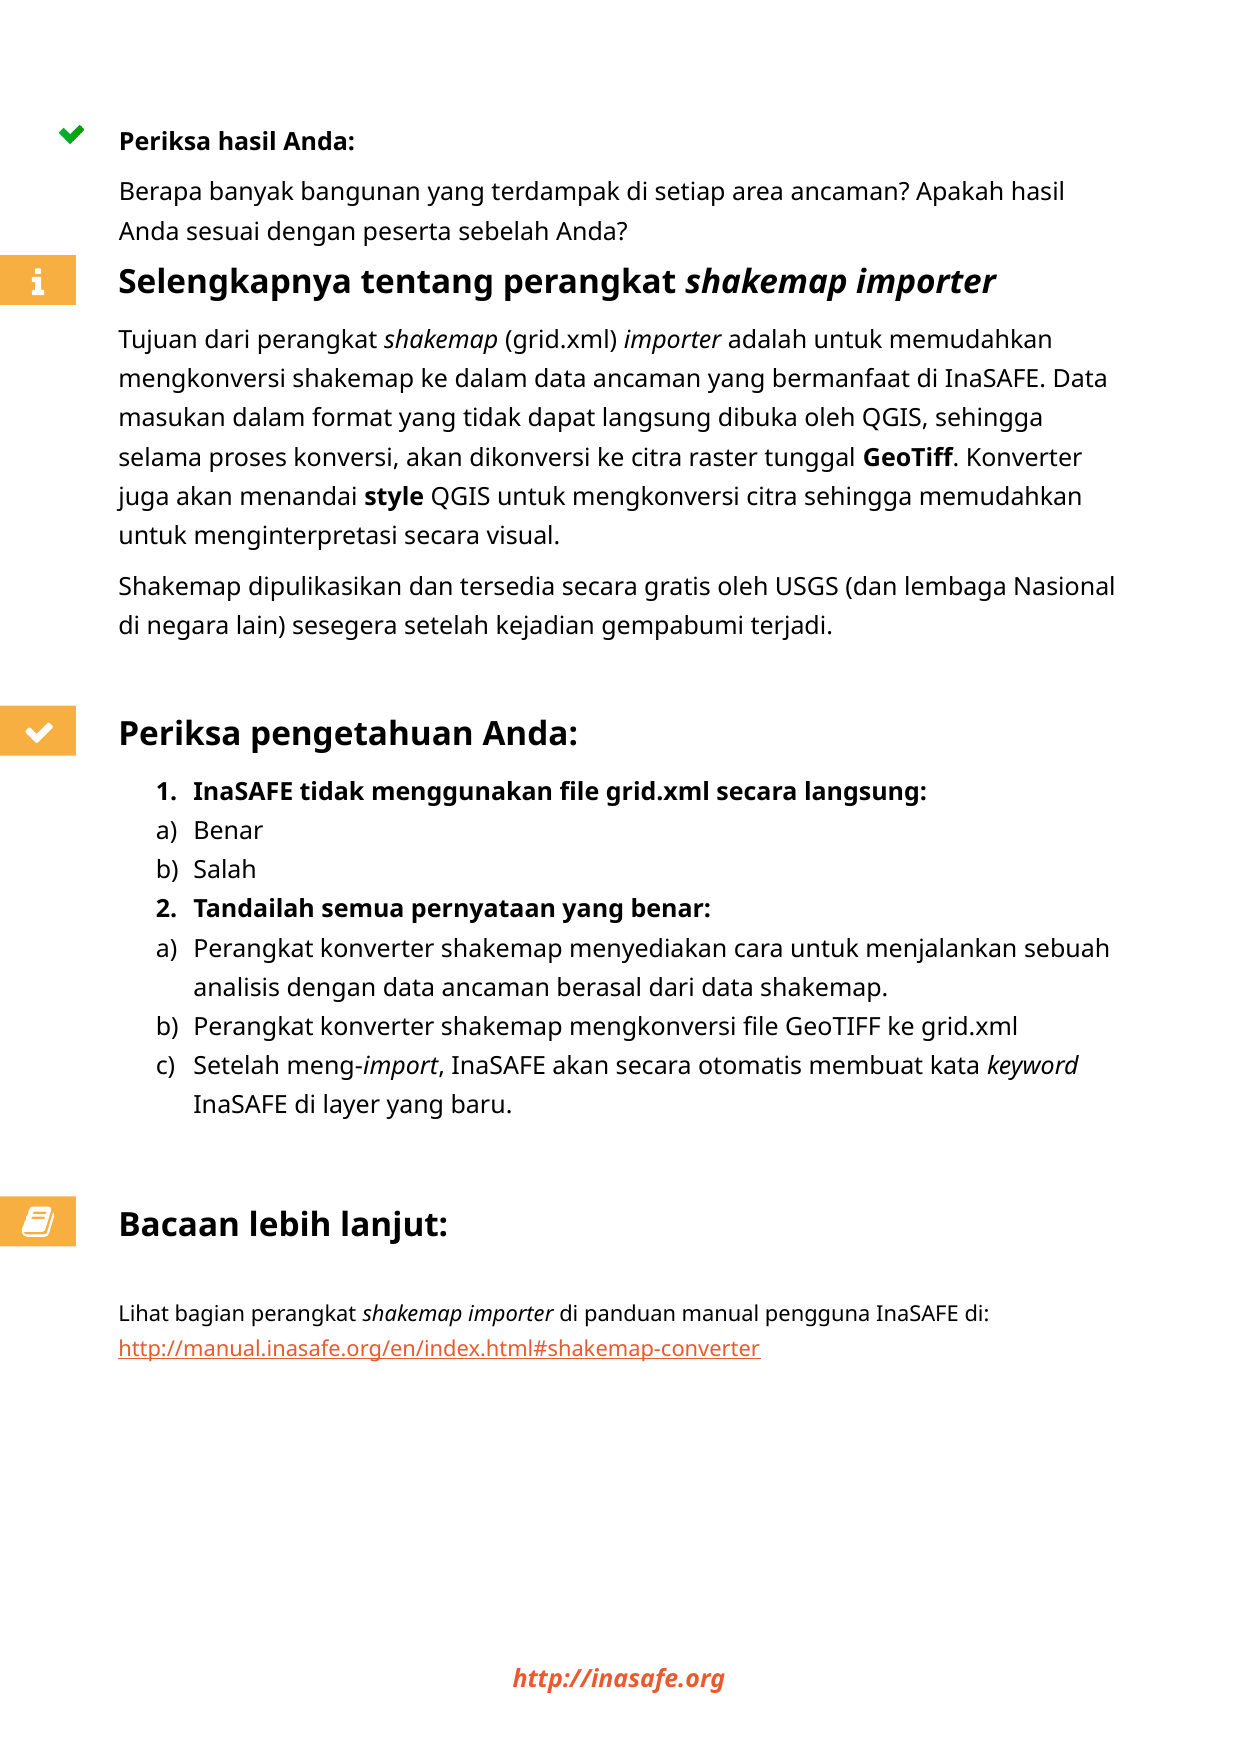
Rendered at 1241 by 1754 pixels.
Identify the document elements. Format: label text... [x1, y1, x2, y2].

list Benar [156, 813, 1122, 847]
list InaSAFE tidak menggunakan file grid.xml secara langsung: [156, 773, 1122, 808]
subtitle Bacaan lebih lanjut: [118, 1200, 1122, 1246]
list Salah [156, 852, 1122, 886]
text Tujuan dari perangkat shakemap (grid.xml) importer adalah untuk memudahkan mengkonversi shakemap ke dalam data ancaman yang bermanfaat di InaSAFE. Data masukan dalam format yang tidak dapat langsung dibuka oleh QGIS, sehingga selama proses konversi, akan dikonversi ke citra raster tunggal GeoTiff. Konverter juga akan menandai style QGIS untuk mengkonversi citra sehingga memudahkan untuk menginterpretasi secara visual. [118, 322, 1122, 552]
list Setelah meng-import, InaSAFE akan secara otomatis membuat kata keyword InaSAFE di layer yang baru. [156, 1048, 1122, 1121]
subtitle Selengkapnya tentang perangkat shakemap importer [118, 258, 1122, 303]
text Shakemap dipulikasikan dan tersedia secara gratis oleh USGS (dan lembaga Nasional di negara lain) sesegera setelah kejadian gempabumi terjadi. [118, 568, 1122, 642]
list Perangkat konverter shakemap mengkonversi file GeoTIFF ke grid.xml [156, 1008, 1122, 1043]
list Tandailah semua pernyataan yang benar: [156, 891, 1122, 925]
text Lihat bagian perangkat shakemap importer di panduan manual pengguna InaSAFE di: http://manual.inasafe.org/en/index.html#shakemap-converter [118, 1298, 1122, 1362]
subtitle Periksa pengetahuan Anda: [118, 709, 1122, 755]
list Perangkat konverter shakemap menyediakan cara untuk menjalankan sebuah analisis dengan data ancaman berasal dari data shakemap. [156, 930, 1122, 1003]
